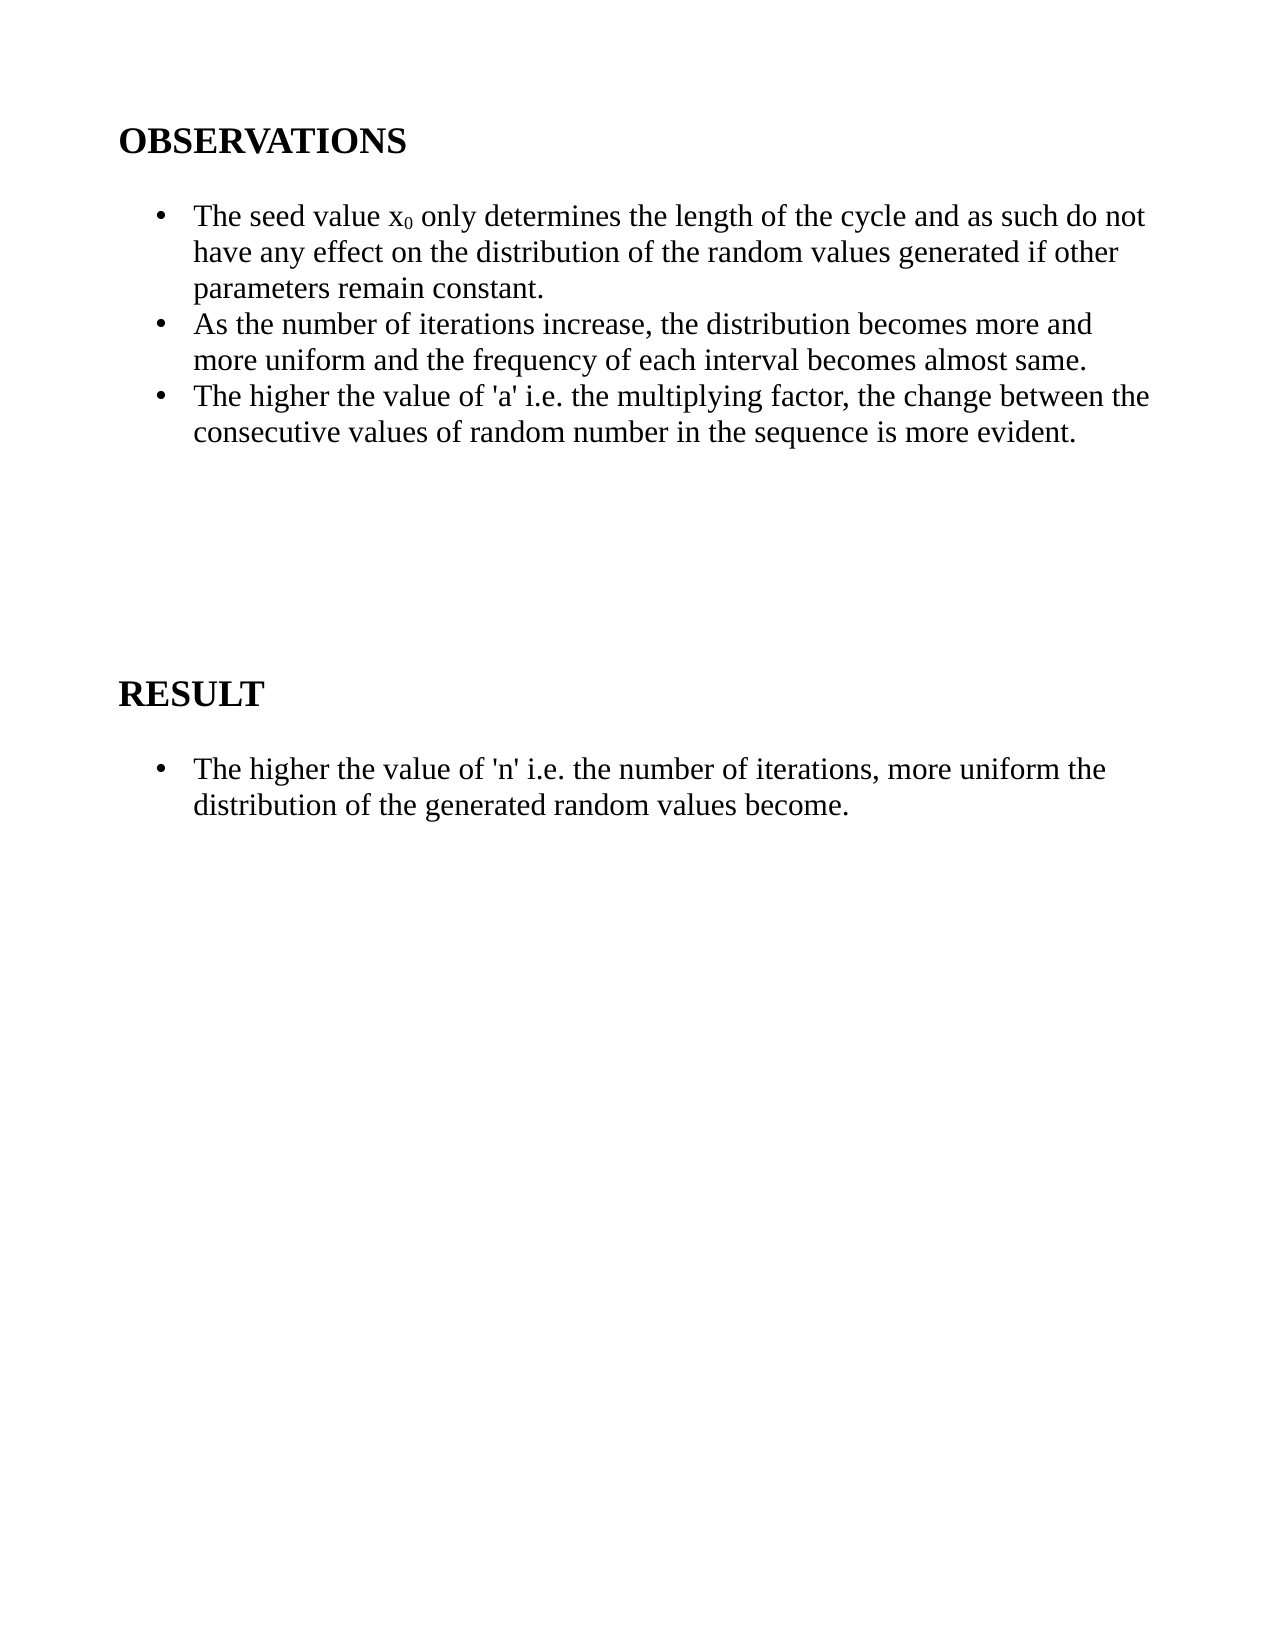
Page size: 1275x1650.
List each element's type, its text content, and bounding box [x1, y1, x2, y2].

list As the number of iterations increase, the distribution becomes more and more uniform and the frequency of each interval becomes almost same. [156, 305, 1157, 377]
text RESULT [118, 672, 1157, 715]
list The higher the value of 'a' i.e. the multiplying factor, the change between the consecutive values of random number in the sequence is more evident. [156, 377, 1157, 449]
list The higher the value of 'n' i.e. the number of iterations, more uniform the distribution of the generated random values become. [156, 751, 1157, 822]
text OBSERVATIONS [118, 118, 1157, 161]
list The seed value x0 only determines the length of the cycle and as such do not have any effect on the distribution of the random values generated if other parameters remain constant. [156, 197, 1157, 305]
